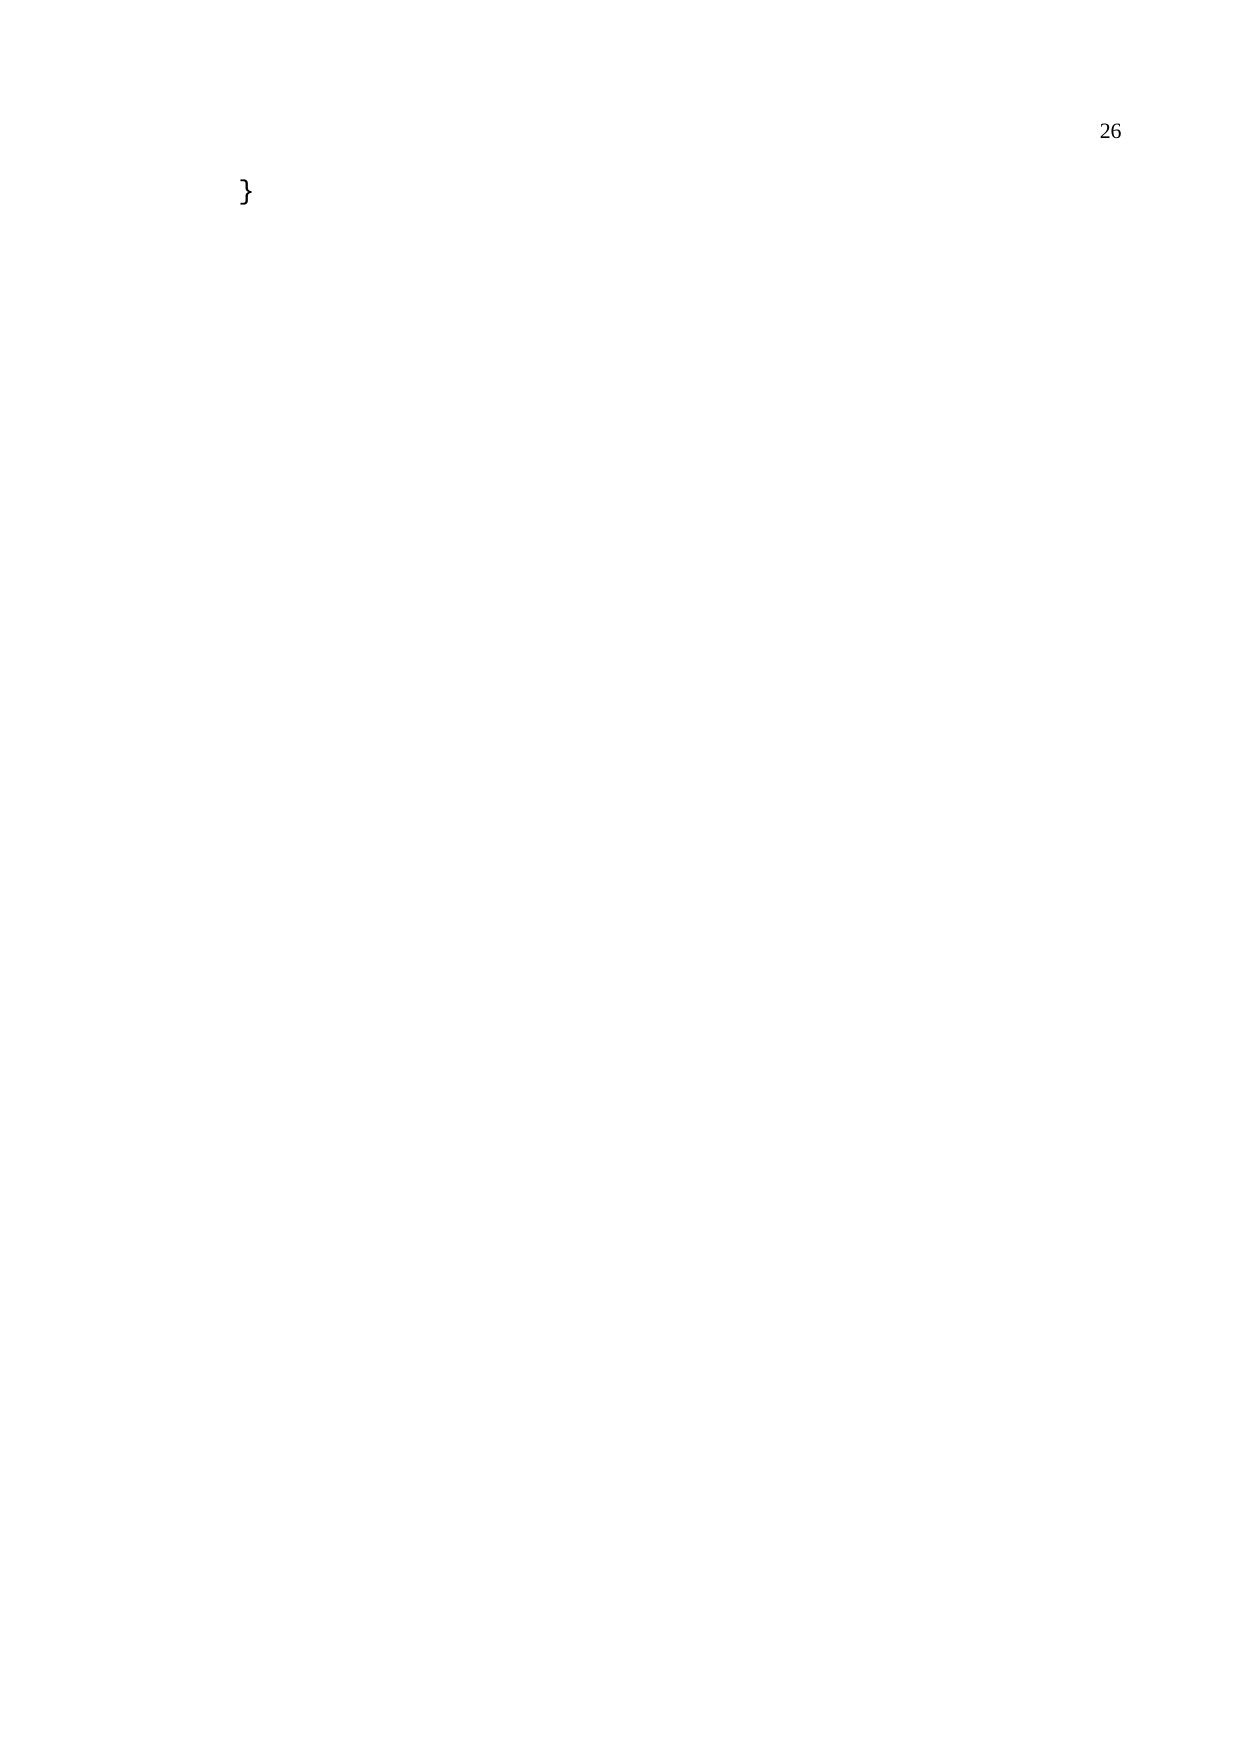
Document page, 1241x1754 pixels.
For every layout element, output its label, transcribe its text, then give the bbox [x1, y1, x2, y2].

text } [238, 177, 1121, 208]
